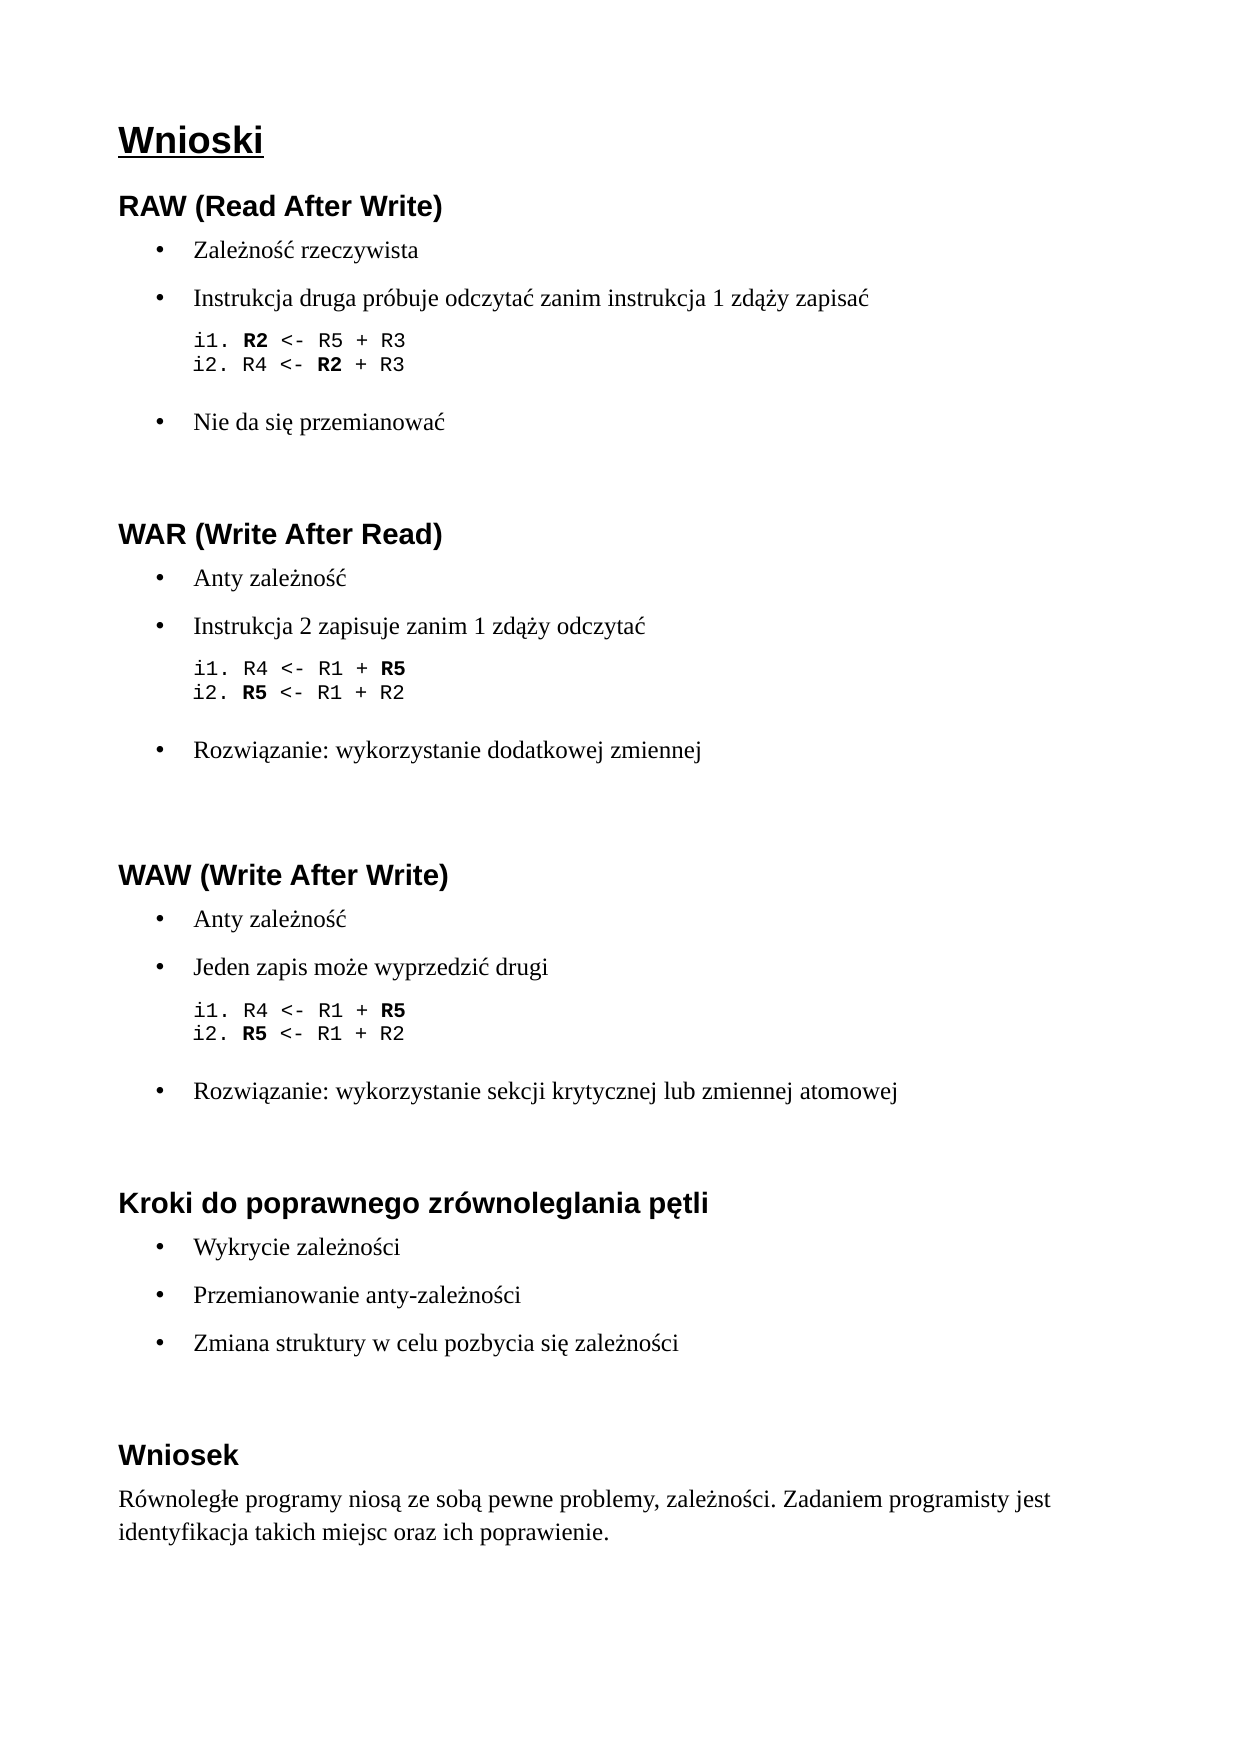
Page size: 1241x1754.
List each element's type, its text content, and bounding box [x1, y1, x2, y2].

list i1. R4 <- R1 + R5 [156, 999, 1122, 1023]
subtitle WAR (Write After Read) [118, 517, 1122, 551]
list Zależność rzeczywista [156, 235, 1122, 264]
list Jeden zapis może wyprzedzić drugi [156, 952, 1122, 981]
text i2. R4 <- R2 + R3 [118, 354, 1122, 378]
list Zmiana struktury w celu pozbycia się zależności [156, 1328, 1122, 1356]
list Instrukcja 2 zapisuje zanim 1 zdąży odczytać [156, 611, 1122, 639]
list Anty zależność [156, 904, 1122, 933]
subtitle RAW (Read After Write) [118, 189, 1122, 223]
list Nie da się przemianować [156, 407, 1122, 436]
list Anty zależność [156, 563, 1122, 592]
list Instrukcja druga próbuje odczytać zanim instrukcja 1 zdąży zapisać [156, 283, 1122, 311]
list i1. R4 <- R1 + R5 [156, 658, 1122, 682]
subtitle Wnioski [118, 118, 1122, 162]
text i2. R5 <- R1 + R2 [118, 682, 1122, 706]
subtitle Kroki do poprawnego zrównoleglania pętli [118, 1186, 1122, 1220]
list i1. R2 <- R5 + R3 [156, 330, 1122, 354]
text Równoległe programy niosą ze sobą pewne problemy, zależności. Zadaniem programisty jest identyfikacja takich miejsc oraz ich poprawienie. [118, 1484, 1122, 1545]
list Wykrycie zależności [156, 1232, 1122, 1261]
list Przemianowanie anty-zależności [156, 1280, 1122, 1309]
list Rozwiązanie: wykorzystanie sekcji krytycznej lub zmiennej atomowej [156, 1076, 1122, 1105]
subtitle WAW (Write After Write) [118, 858, 1122, 892]
text i2. R5 <- R1 + R2 [118, 1023, 1122, 1047]
subtitle Wniosek [118, 1437, 1122, 1471]
list Rozwiązanie: wykorzystanie dodatkowej zmiennej [156, 735, 1122, 764]
